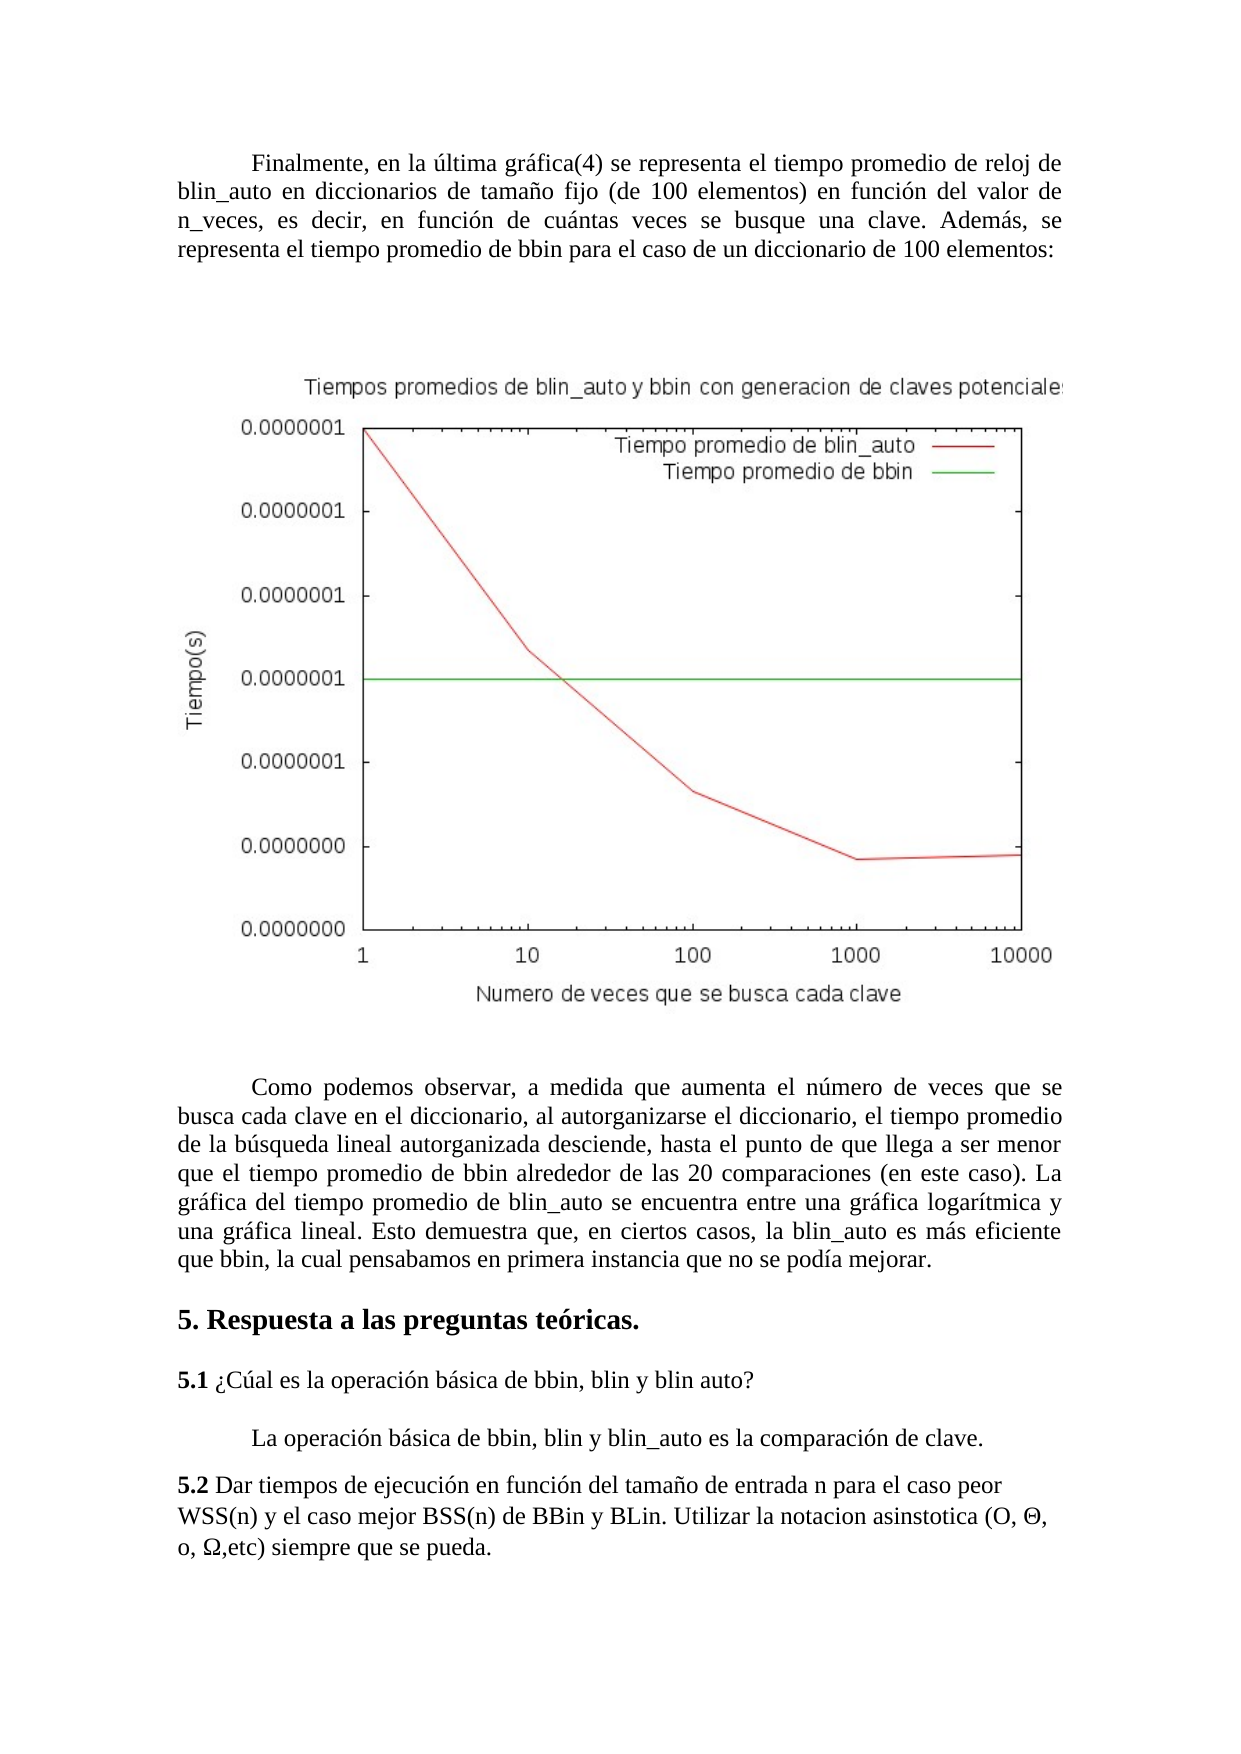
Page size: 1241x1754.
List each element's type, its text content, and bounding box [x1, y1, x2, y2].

text 5.2 Dar tiempos de ejecución en función del tamaño de entrada n para el caso peor WSS(n) y el caso mejor BSS(n) de BBin y BLin. Utilizar la notacion asinstotica (O, Θ, o, Ω,etc) siempre que se pueda. [177, 1470, 1063, 1561]
text 5. Respuesta a las preguntas teóricas. [177, 1302, 1063, 1336]
text La operación básica de bbin, blin y blin_auto es la comparación de clave. [177, 1423, 1063, 1452]
text 5.1 ¿Cúal es la operación básica de bbin, blin y blin auto? [177, 1365, 1063, 1394]
picture [177, 349, 1063, 1014]
text Finalmente, en la última gráfica(4) se representa el tiempo promedio de reloj de blin_auto en diccionarios de tamaño fijo (de 100 elementos) en función del valor de n_veces, es decir, en función de cuántas veces se busque una clave. Además, se representa el tiempo promedio de bbin para el caso de un diccionario de 100 elementos: [177, 148, 1063, 263]
text Como podemos observar, a medida que aumenta el número de veces que se busca cada clave en el diccionario, al autorganizarse el diccionario, el tiempo promedio de la búsqueda lineal autorganizada desciende, hasta el punto de que llega a ser menor que el tiempo promedio de bbin alrededor de las 20 comparaciones (en este caso). La gráfica del tiempo promedio de blin_auto se encuentra entre una gráfica logarítmica y una gráfica lineal. Esto demuestra que, en ciertos casos, la blin_auto es más eficiente que bbin, la cual pensabamos en primera instancia que no se podía mejorar. [177, 1072, 1063, 1273]
